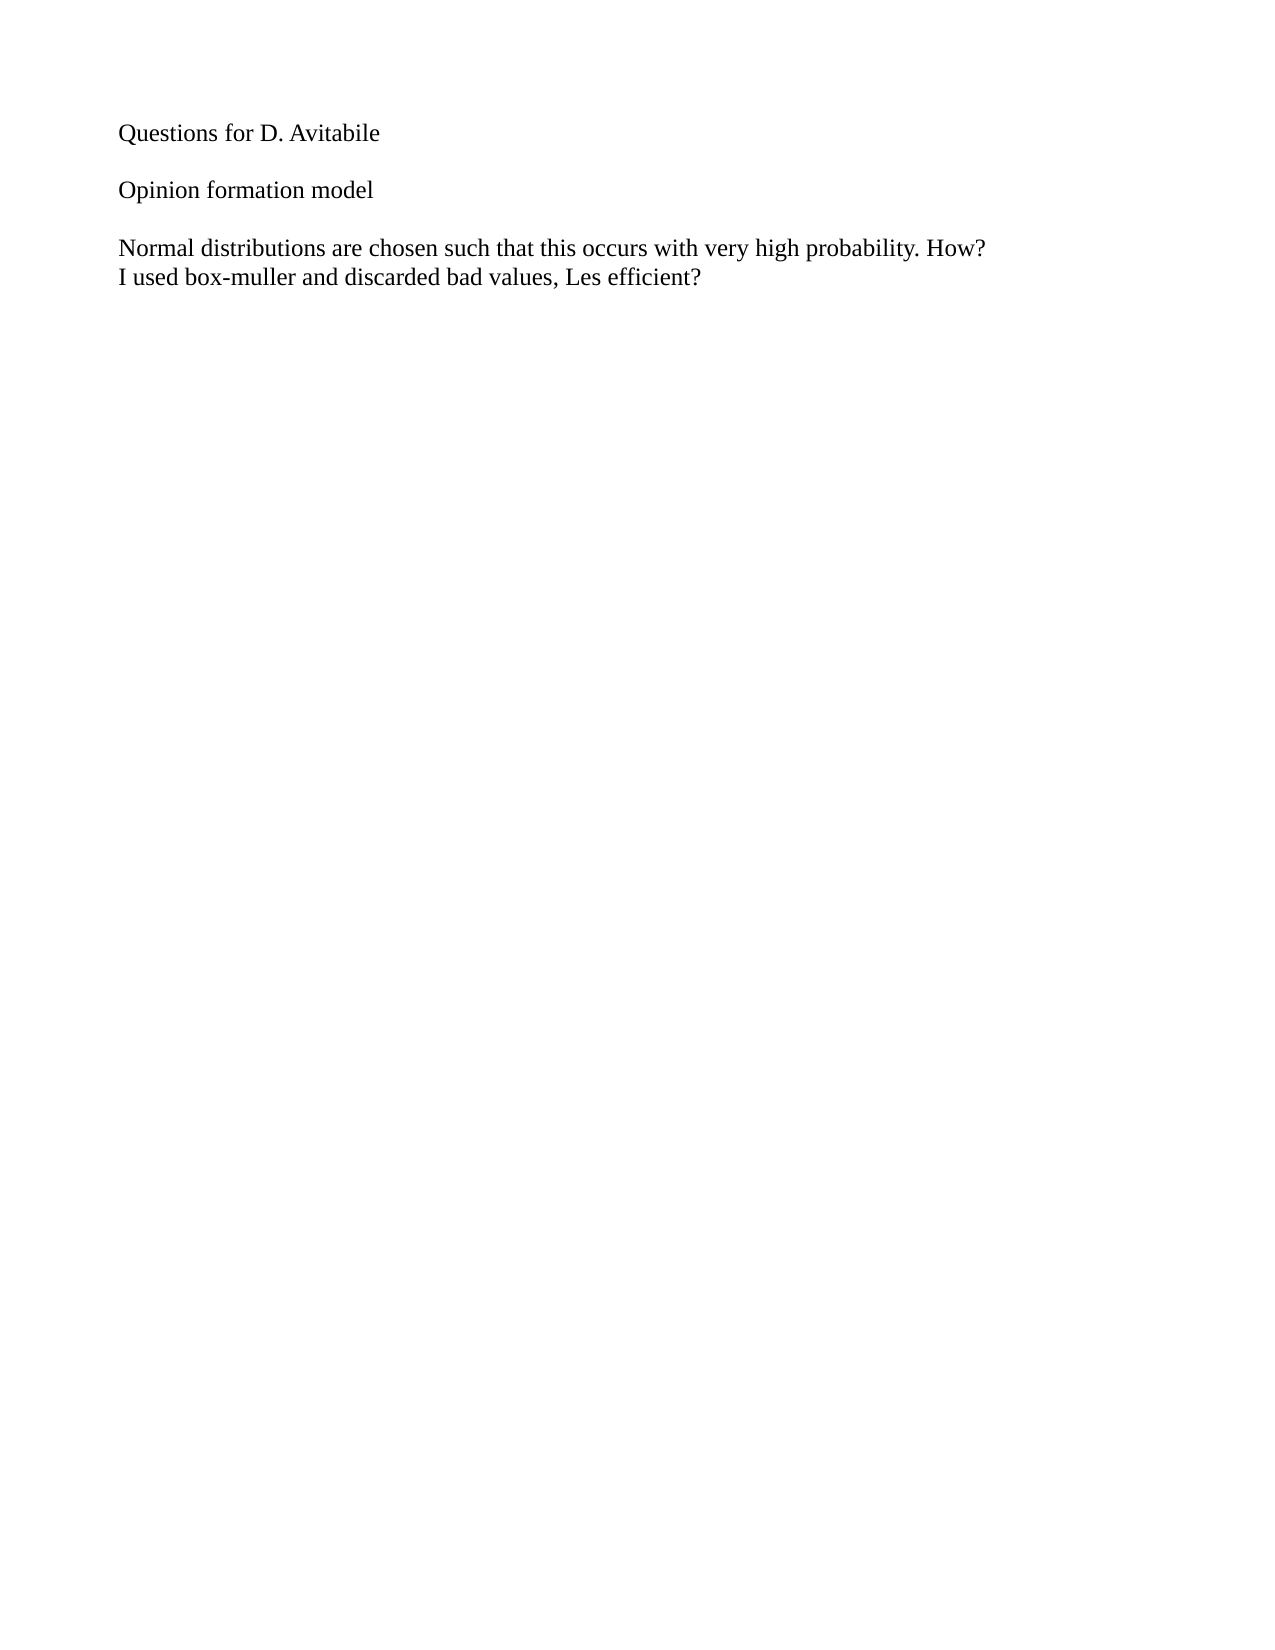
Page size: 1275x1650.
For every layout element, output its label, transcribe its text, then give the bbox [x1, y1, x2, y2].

text Opinion formation model [118, 176, 1157, 204]
text Questions for D. Avitabile [118, 118, 1157, 147]
text Normal distributions are chosen such that this occurs with very high probability. How? [118, 233, 1157, 262]
text I used box-muller and discarded bad values, Les efficient? [118, 262, 1157, 291]
